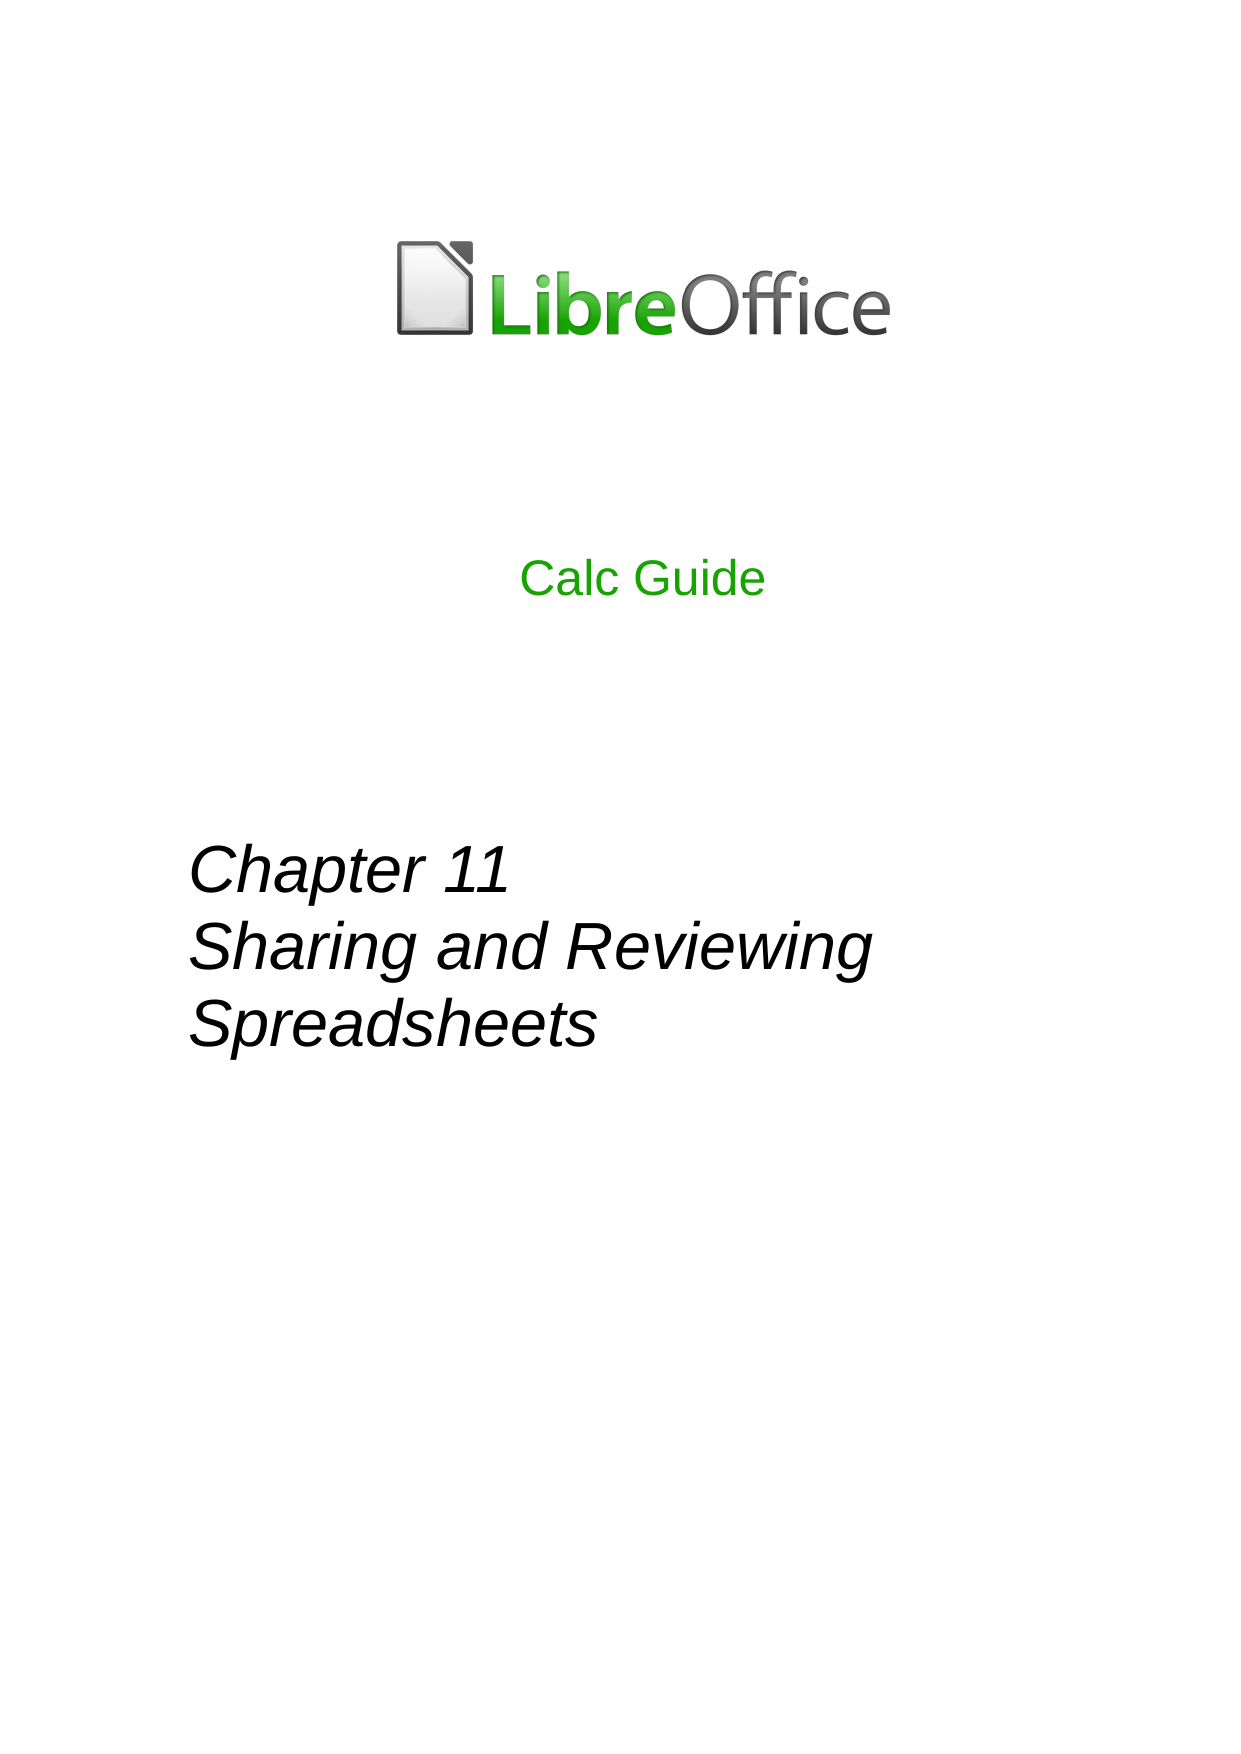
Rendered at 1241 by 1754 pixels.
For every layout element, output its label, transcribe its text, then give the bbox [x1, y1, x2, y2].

text Calc Guide [188, 548, 1098, 605]
picture [392, 236, 893, 342]
title Chapter 11 Sharing and Reviewing Spreadsheets [188, 830, 1098, 1060]
